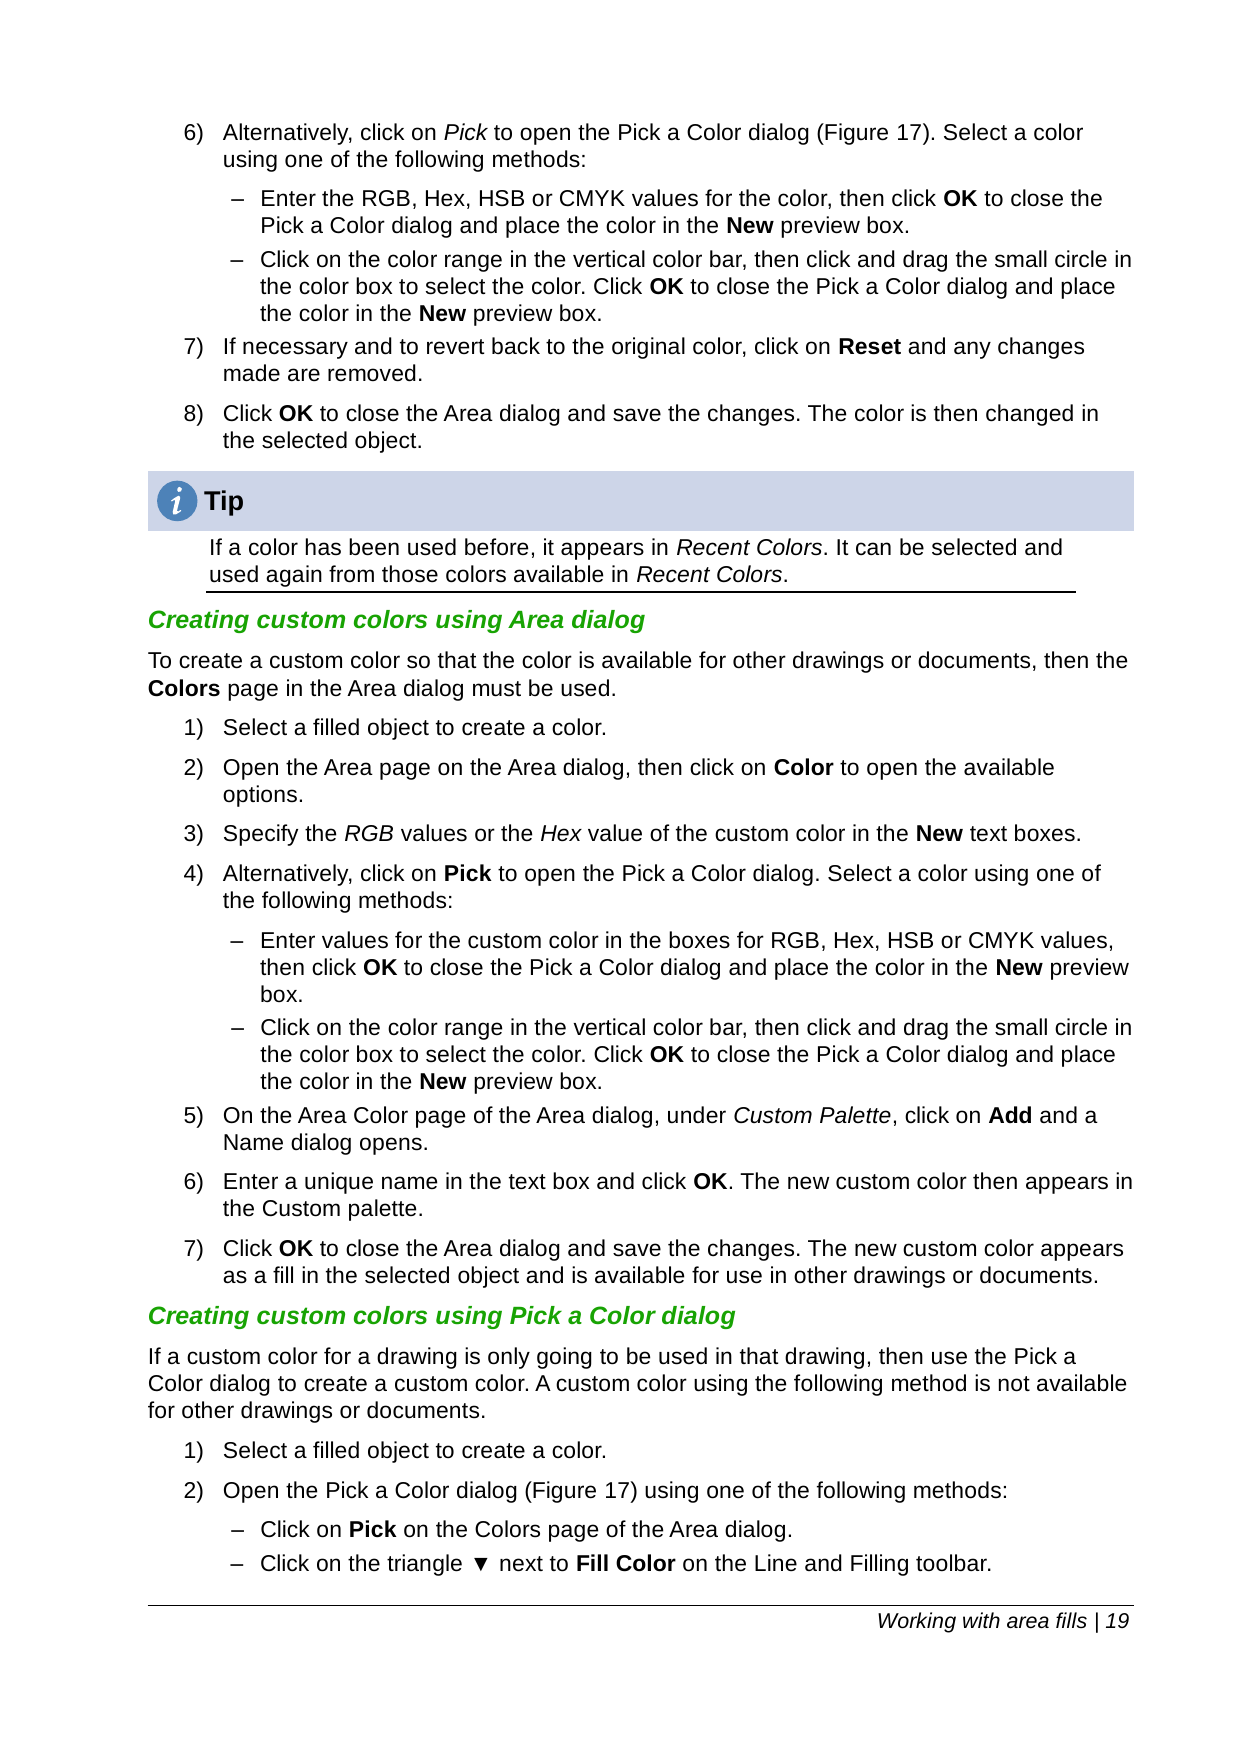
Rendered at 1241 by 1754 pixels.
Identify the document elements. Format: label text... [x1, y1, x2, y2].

list Open the Pick a Color dialog (Figure 17) using one of the following methods: [204, 1476, 1134, 1503]
list Select a filled object to create a color. [204, 713, 1134, 741]
list Enter values for the custom color in the boxes for RGB, Hex, HSB or CMYK values, then click OK to close the Pick a Color dialog and place the color in the New preview box. [230, 926, 1134, 1007]
list Enter a unique name in the text box and click OK. The new custom color then appears in the Custom palette. [204, 1168, 1134, 1222]
list Click on the color range in the vertical color bar, then click and drag the small circle in the color box to select the color. Click OK to close the Pick a Color dialog and place the color in the New preview box. [230, 245, 1134, 326]
list Specify the RGB values or the Hex value of the custom color in the New text boxes. [204, 820, 1134, 847]
text If a color has been used before, it appears in Recent Colors. It can be selected and used again from those colors available in Recent Colors. [206, 531, 1076, 591]
list Open the Area page on the Area dialog, then click on Color to open the available options. [204, 753, 1134, 807]
text If a custom color for a drawing is only going to be used in that drawing, then use the Pick a Color dialog to create a custom color. A custom color using the following method is not available for other drawings or documents. [148, 1343, 1134, 1424]
list Alternatively, click on Pick to open the Pick a Color dialog (Figure 17). Select a color using one of the following methods: [204, 118, 1134, 172]
list Click OK to close the Area dialog and save the changes. The new custom color appears as a fill in the selected object and is available for use in other drawings or documents. [204, 1234, 1134, 1288]
subtitle Tip [148, 471, 1134, 531]
list Click OK to close the Area dialog and save the changes. The color is then changed in the selected object. [204, 399, 1134, 453]
subtitle Creating custom colors using Area dialog [148, 605, 1134, 634]
list On the Area Color page of the Area dialog, under Custom Palette, click on Add and a Name dialog opens. [204, 1101, 1134, 1155]
list Alternatively, click on Pick to open the Pick a Color dialog. Select a color using one of the following methods: [204, 859, 1134, 913]
list Click on Pick on the Colors page of the Area dialog. [231, 1516, 1134, 1543]
list Enter the RGB, Hex, HSB or CMYK values for the color, then click OK to close the Pick a Color dialog and place the color in the New preview box. [231, 185, 1134, 239]
list Click on the triangle ▼ next to Fill Color on the Line and Filling toolbar. [230, 1549, 1134, 1576]
list If necessary and to revert back to the original color, click on Reset and any changes made are removed. [204, 333, 1134, 387]
list Select a filled object to create a color. [204, 1436, 1134, 1463]
text To create a custom color so that the color is available for other drawings or documents, then the Colors page in the Area dialog must be used. [148, 647, 1134, 701]
subtitle Creating custom colors using Pick a Color dialog [148, 1301, 1134, 1330]
list Click on the color range in the vertical color bar, then click and drag the small circle in the color box to select the color. Click OK to close the Pick a Color dialog and place the color in the New preview box. [231, 1013, 1134, 1095]
